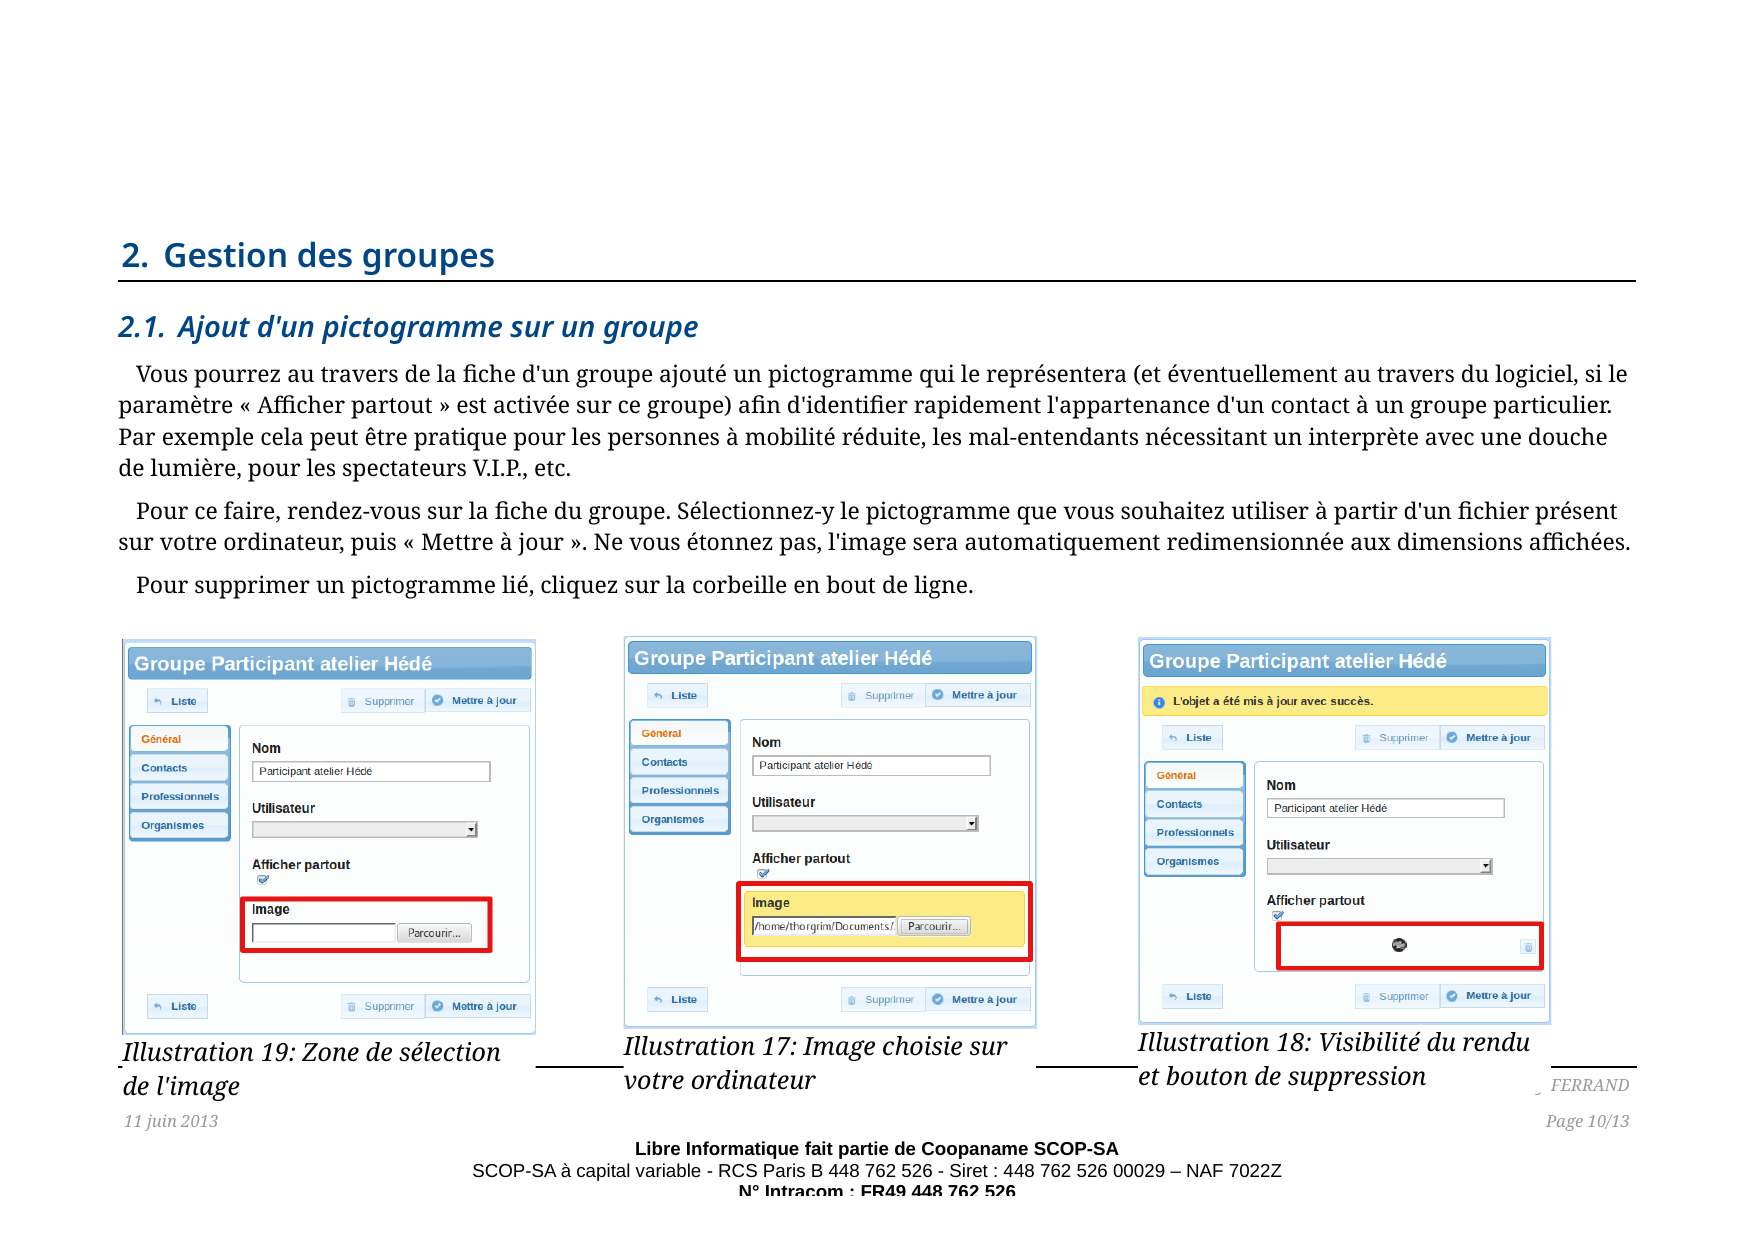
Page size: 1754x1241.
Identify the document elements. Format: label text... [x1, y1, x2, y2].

subtitle Gestion des groupes [118, 229, 1636, 280]
text Vous pourrez au travers de la fiche d'un groupe ajouté un pictogramme qui le représentera (et éventuellement au travers du logiciel, si le paramètre « Afficher partout » est activée sur ce groupe) afin d'identifier rapidement l'appartenance d'un contact à un groupe particulier. Par exemple cela peut être pratique pour les personnes à mobilité réduite, les mal-entendants nécessitant un interprète avec une douche de lumière, pour les spectateurs V.I.P., etc. [118, 358, 1636, 483]
text Illustration 18: Visibilité du rendu et bouton de suppression [1138, 1025, 1551, 1093]
text Pour supprimer un pictogramme lié, cliquez sur la corbeille en bout de ligne. [118, 569, 1636, 600]
text Illustration 19: Zone de sélection de l'image [122, 1035, 536, 1102]
picture [122, 639, 536, 1035]
text Pour ce faire, rendez-vous sur la fiche du groupe. Sélectionnez-y le pictogramme que vous souhaitez utiliser à partir d'un fichier présent sur votre ordinateur, puis « Mettre à jour ». Ne vous étonnez pas, l'image sera automatiquement redimensionnée aux dimensions affichées. [118, 495, 1636, 557]
picture [1138, 637, 1552, 1025]
text Illustration 17: Image choisie sur votre ordinateur [623, 1029, 1037, 1097]
picture [623, 636, 1038, 1029]
subtitle Ajout d'un pictogramme sur un groupe [118, 306, 1636, 346]
